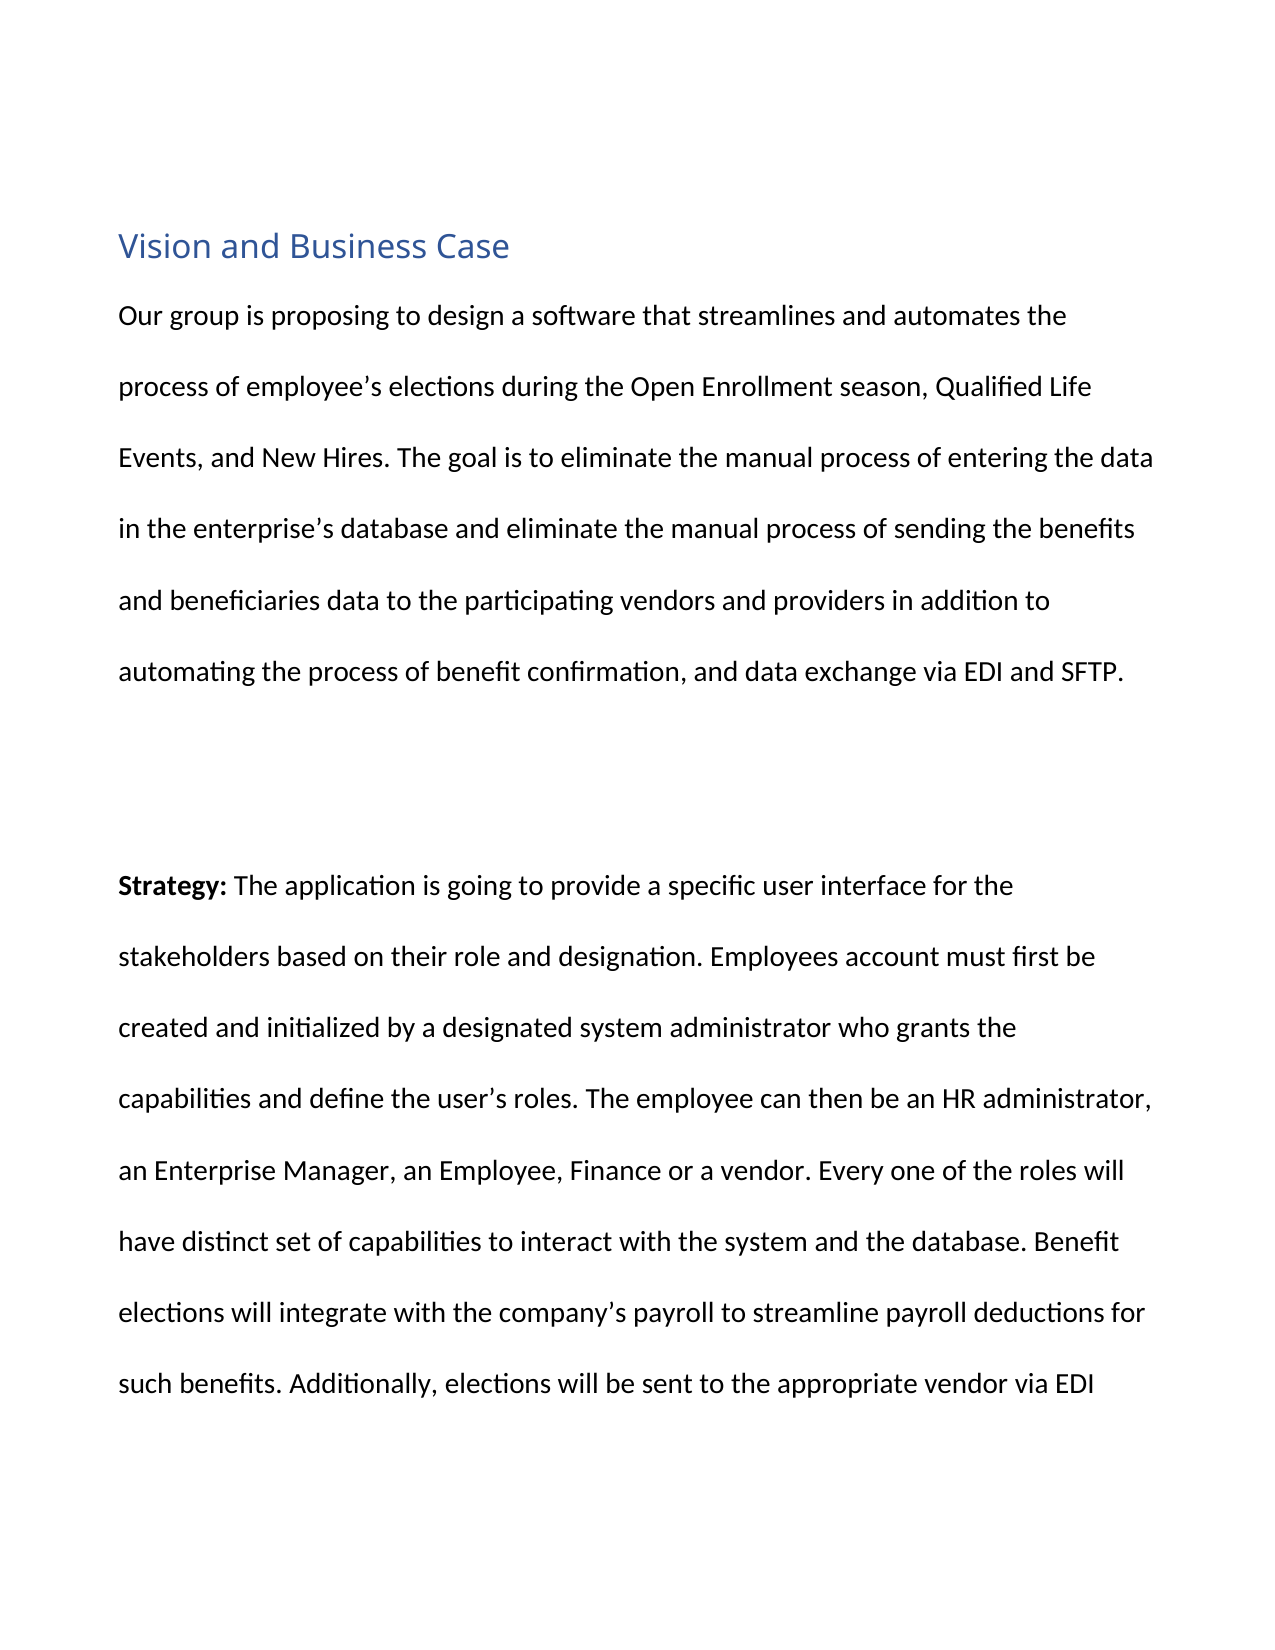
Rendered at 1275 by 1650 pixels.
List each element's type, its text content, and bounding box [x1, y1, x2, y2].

text Our group is proposing to design a software that streamlines and automates the process of employee’s elections during the Open Enrollment season, Qualified Life Events, and New Hires. The goal is to eliminate the manual process of entering the data in the enterprise’s database and eliminate the manual process of sending the benefits and beneficiaries data to the participating vendors and providers in addition to automating the process of benefit confirmation, and data exchange via EDI and SFTP. [118, 297, 1157, 689]
subtitle Vision and Business Case [118, 223, 1157, 268]
text Strategy: The application is going to provide a specific user interface for the stakeholders based on their role and designation. Employees account must first be created and initialized by a designated system administrator who grants the capabilities and define the user’s roles. The employee can then be an HR administrator, an Enterprise Manager, an Employee, Finance or a vendor. Every one of the roles will have distinct set of capabilities to interact with the system and the database. Benefit elections will integrate with the company’s payroll to streamline payroll deductions for such benefits. Additionally, elections will be sent to the appropriate vendor via EDI [118, 867, 1157, 1401]
